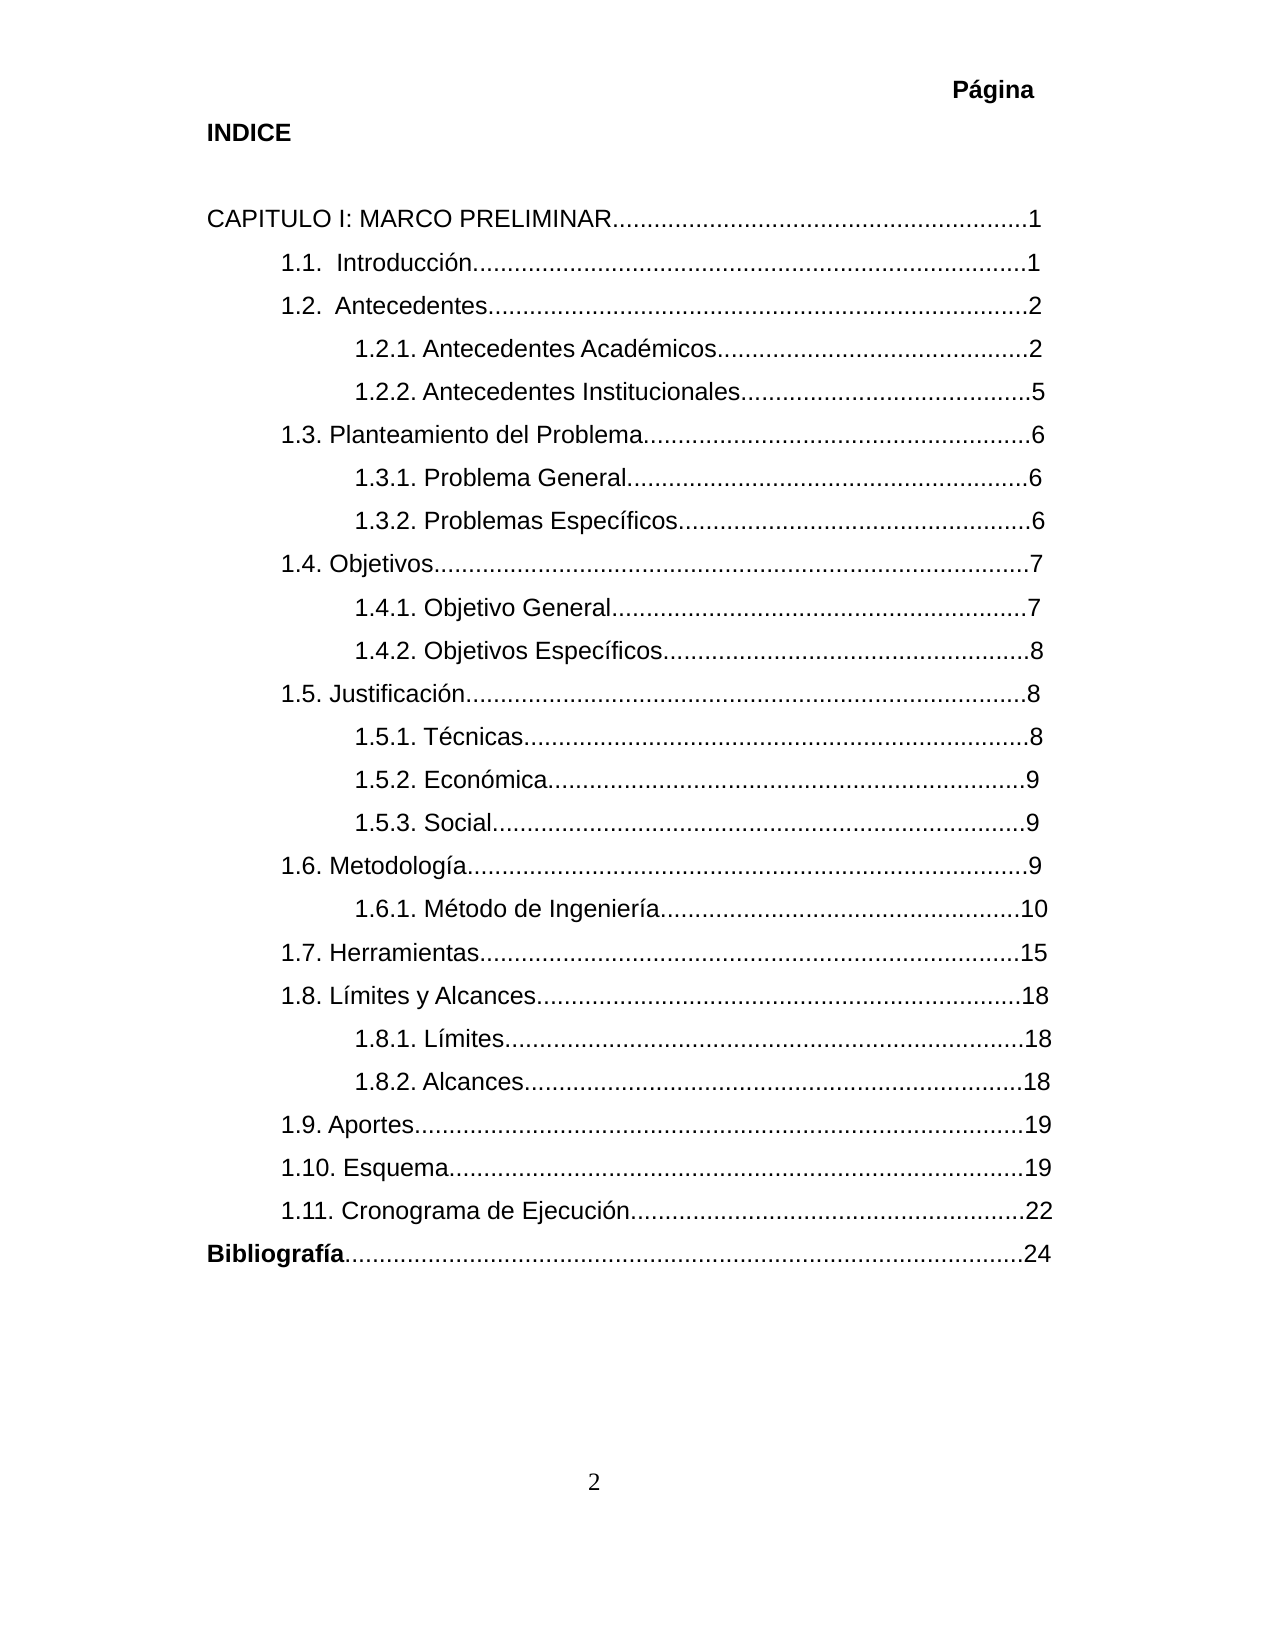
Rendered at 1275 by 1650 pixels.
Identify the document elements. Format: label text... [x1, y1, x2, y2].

text 1.1. Introducción................................................................................1 [207, 247, 1127, 276]
text Página [207, 75, 1127, 104]
text 1.9. Aportes........................................................................................19 [207, 1110, 1127, 1139]
text 1.11. Cronograma de Ejecución.........................................................22 [207, 1196, 1127, 1225]
text 1.10. Esquema...................................................................................19 [207, 1153, 1127, 1182]
text 1.7. Herramientas..............................................................................15 [207, 937, 1127, 966]
text 1.4.1. Objetivo General............................................................7 [207, 592, 1127, 621]
text 1.2. Antecedentes..............................................................................2 [207, 291, 1127, 319]
text 1.6. Metodología.................................................................................9 [207, 851, 1127, 880]
text 1.3.1. Problema General..........................................................6 [207, 463, 1127, 492]
text 1.5.3. Social.............................................................................9 [207, 808, 1127, 837]
text 1.8.1. Límites...........................................................................18 [207, 1024, 1127, 1052]
text 1.3. Planteamiento del Problema........................................................6 [207, 420, 1127, 449]
text Bibliografía..................................................................................................24 [207, 1239, 1127, 1268]
text 1.2.2. Antecedentes Institucionales..........................................5 [207, 377, 1127, 406]
text 1.5. Justificación.................................................................................8 [207, 679, 1127, 707]
text 1.8. Límites y Alcances......................................................................18 [207, 981, 1127, 1009]
text CAPITULO I: MARCO PRELIMINAR............................................................1 [207, 204, 1127, 233]
text 1.4.2. Objetivos Específicos.....................................................8 [207, 636, 1127, 664]
text 1.8.2. Alcances........................................................................18 [207, 1067, 1127, 1096]
text 1.3.2. Problemas Específicos...................................................6 [207, 506, 1127, 535]
text 1.6.1. Método de Ingeniería....................................................10 [207, 894, 1127, 923]
text INDICE [207, 118, 1127, 147]
text 1.5.1. Técnicas.........................................................................8 [207, 722, 1137, 751]
text 1.4. Objetivos......................................................................................7 [207, 549, 1127, 578]
text 1.2.1. Antecedentes Académicos.............................................2 [207, 334, 1127, 362]
text 1.5.2. Económica.....................................................................9 [207, 765, 1127, 794]
